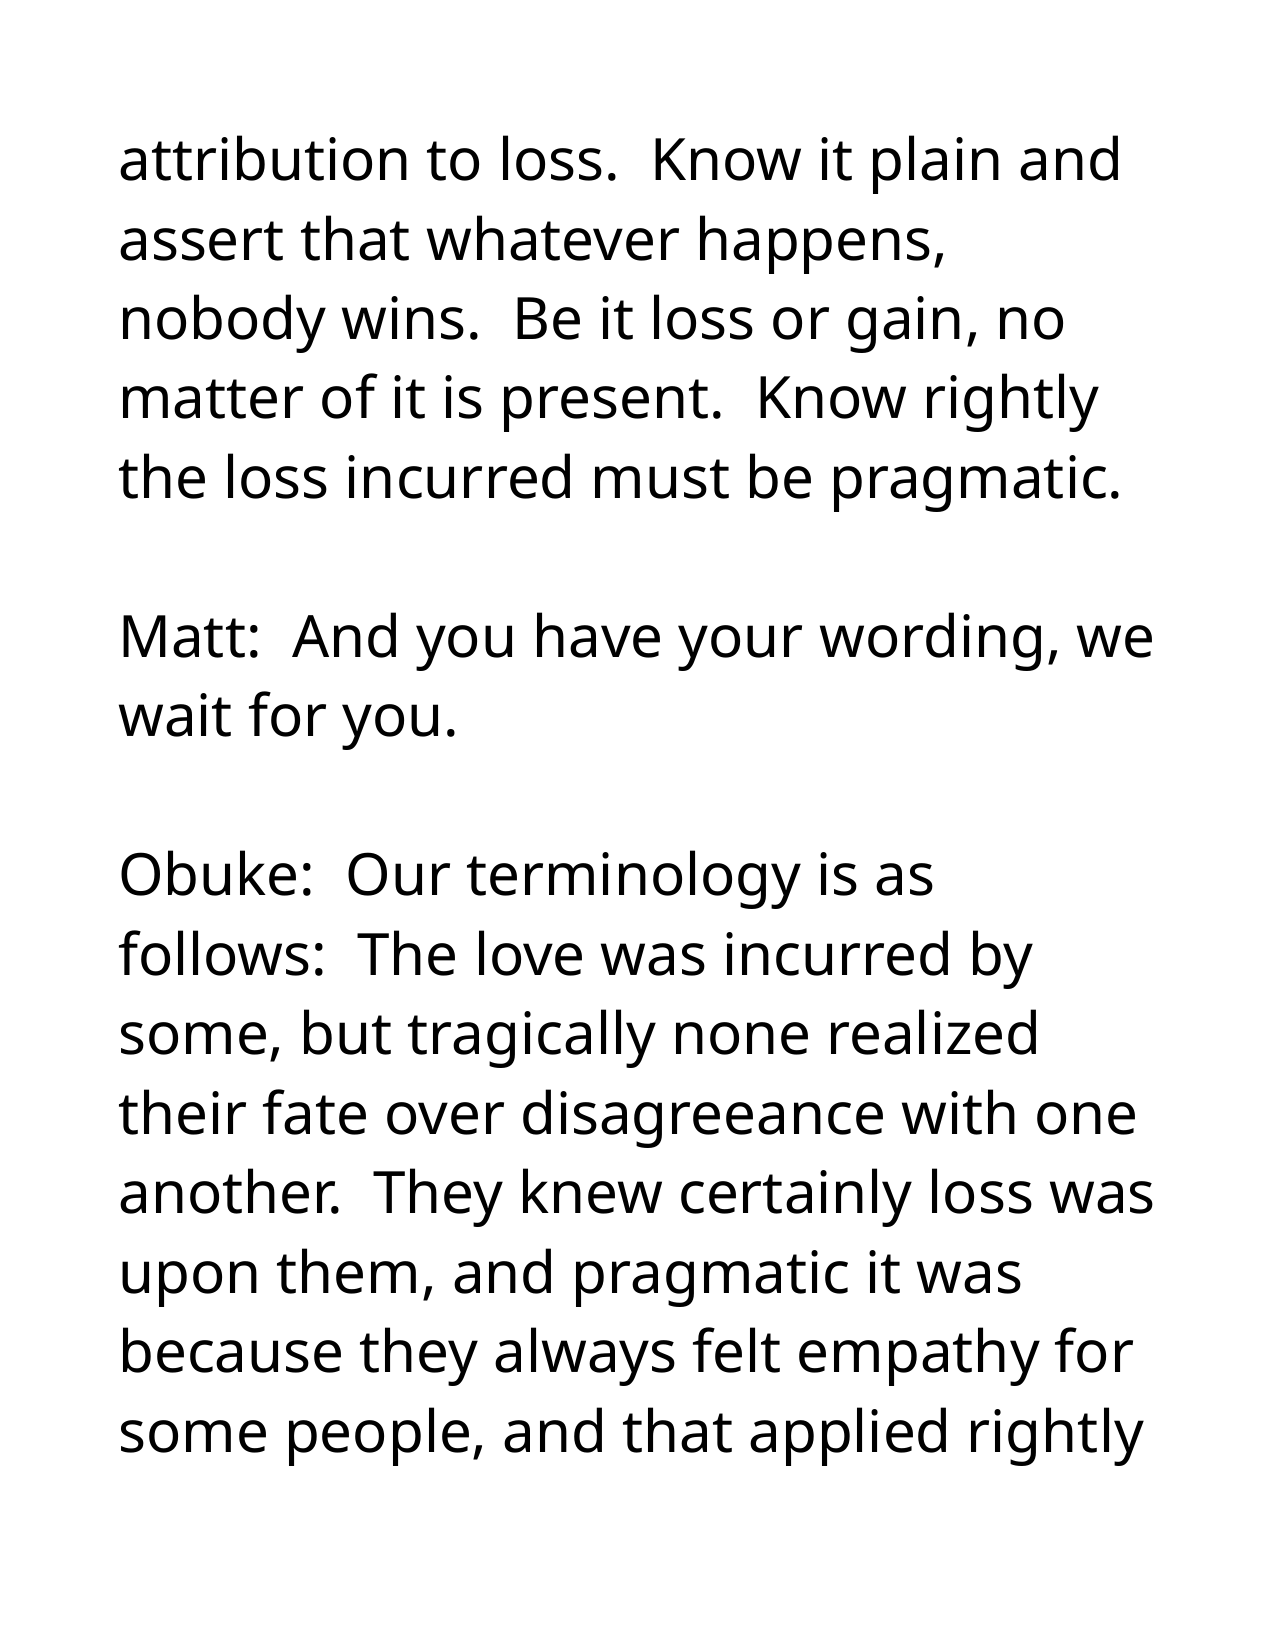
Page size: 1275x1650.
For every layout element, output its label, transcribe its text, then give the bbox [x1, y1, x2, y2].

text Obuke: Our terminology is as follows: The love was incurred by some, but tragically none realized their fate over disagreeance with one another. They knew certainly loss was upon them, and pragmatic it was because they always felt empathy for some people, and that applied rightly [118, 833, 1157, 1469]
text Matt: And you have your wording, we wait for you. [118, 595, 1157, 754]
text attribution to loss. Know it plain and assert that whatever happens, nobody wins. Be it loss or gain, no matter of it is present. Know rightly the loss incurred must be pragmatic. [118, 118, 1157, 516]
